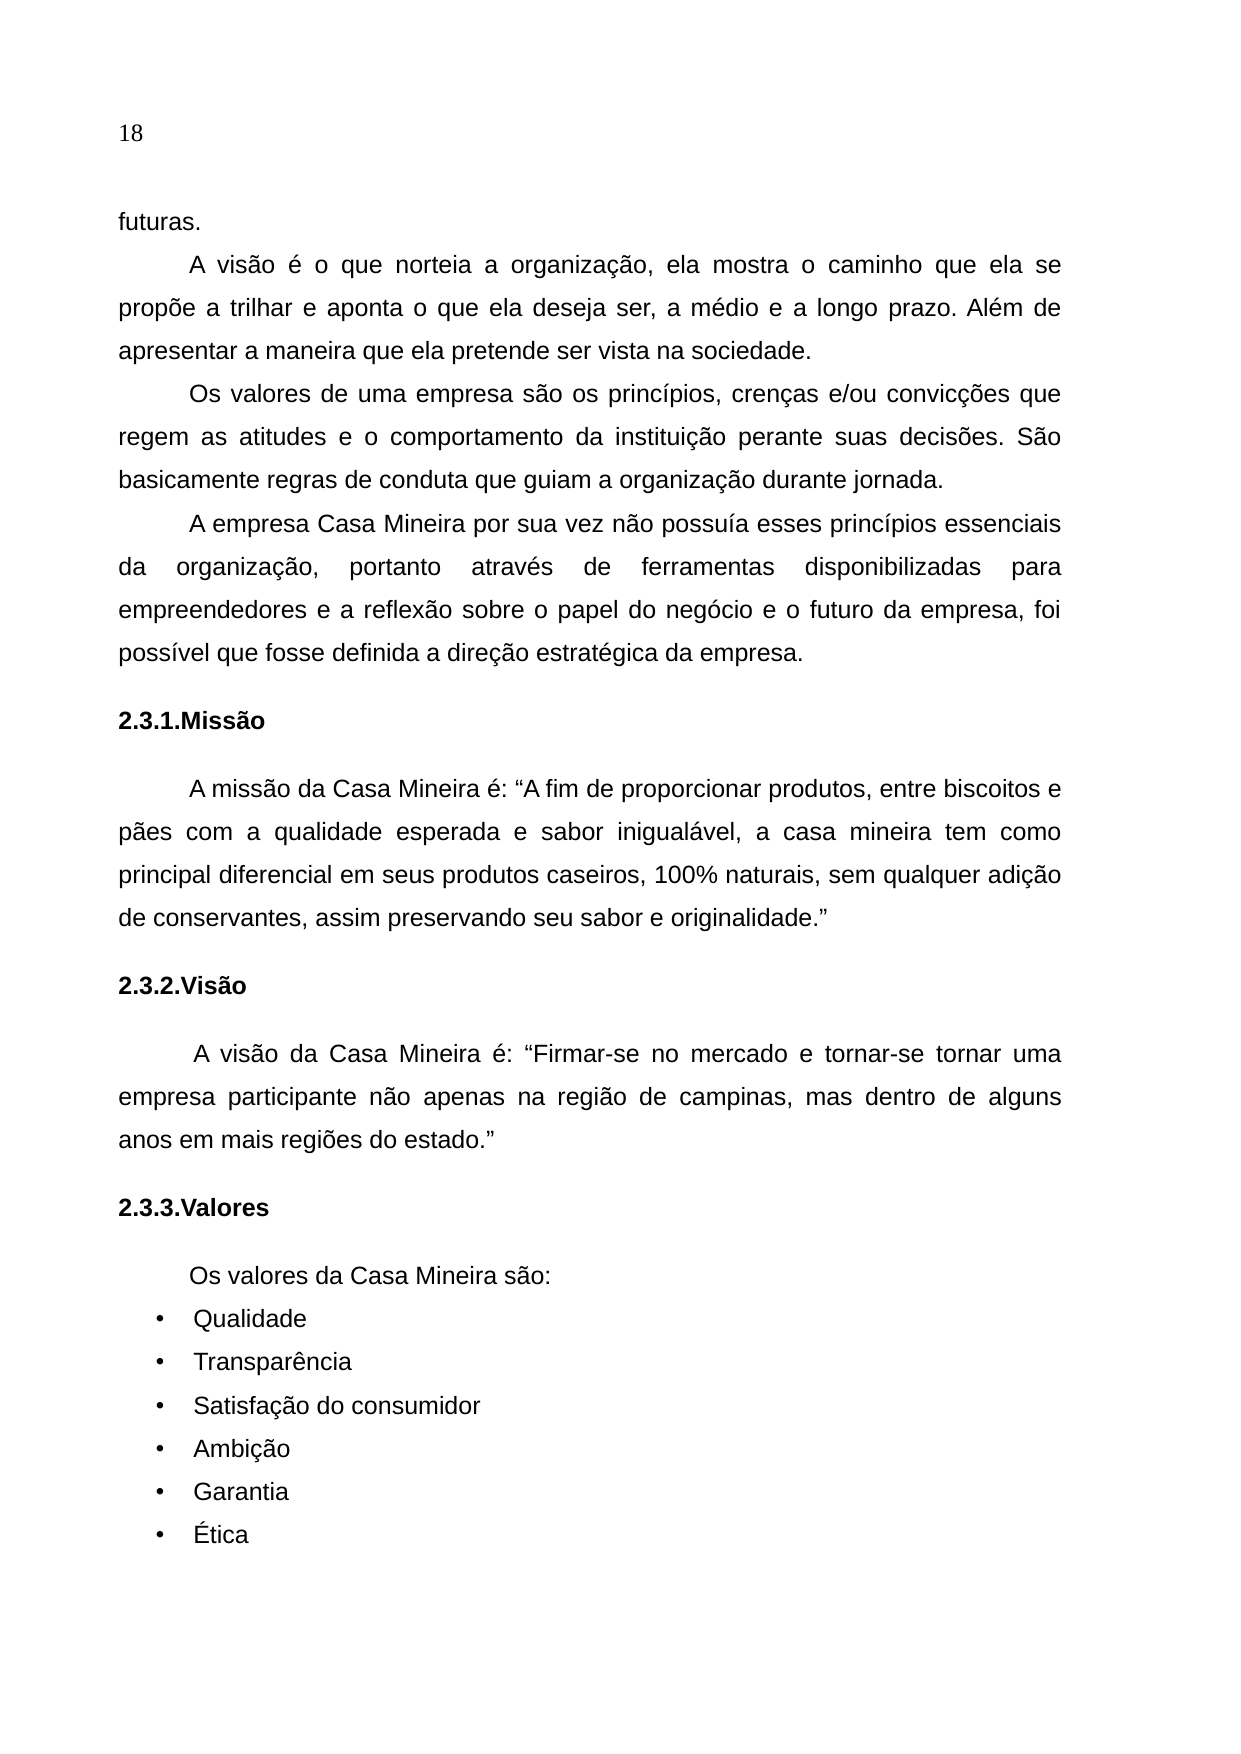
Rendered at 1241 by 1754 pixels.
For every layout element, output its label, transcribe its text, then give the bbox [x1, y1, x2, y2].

subtitle 2.3.1.Missão [118, 706, 1063, 734]
subtitle 2.3.2.Visão [118, 971, 1063, 1000]
list Ética [156, 1520, 1063, 1549]
text A visão é o que norteia a organização, ela mostra o caminho que ela se propõe a trilhar e aponta o que ela deseja ser, a médio e a longo prazo. Além de apresentar a maneira que ela pretende ser vista na sociedade. [118, 250, 1063, 365]
text Os valores da Casa Mineira são: [118, 1261, 1063, 1290]
list Garantia [156, 1477, 1063, 1506]
text A missão da Casa Mineira é: “A fim de proporcionar produtos, entre biscoitos e pães com a qualidade esperada e sabor inigualável, a casa mineira tem como principal diferencial em seus produtos caseiros, 100% naturais, sem qualquer adição de conservantes, assim preservando seu sabor e originalidade.” [118, 774, 1063, 932]
list Ambição [156, 1434, 1063, 1463]
text futuras. [118, 207, 1063, 235]
text A visão da Casa Mineira é: “Firmar-se no mercado e tornar-se tornar uma empresa participante não apenas na região de campinas, mas dentro de alguns anos em mais regiões do estado.” [118, 1039, 1063, 1154]
list Satisfação do consumidor [156, 1391, 1063, 1419]
text Os valores de uma empresa são os princípios, crenças e/ou convicções que regem as atitudes e o comportamento da instituição perante suas decisões. São basicamente regras de conduta que guiam a organização durante jornada. [118, 379, 1063, 494]
list Qualidade [156, 1304, 1063, 1333]
text A empresa Casa Mineira por sua vez não possuía esses princípios essenciais da organização, portanto através de ferramentas disponibilizadas para empreendedores e a reflexão sobre o papel do negócio e o futuro da empresa, foi possível que fosse definida a direção estratégica da empresa. [118, 508, 1063, 667]
subtitle 2.3.3.Valores [118, 1193, 1063, 1222]
list Transparência [156, 1347, 1063, 1376]
